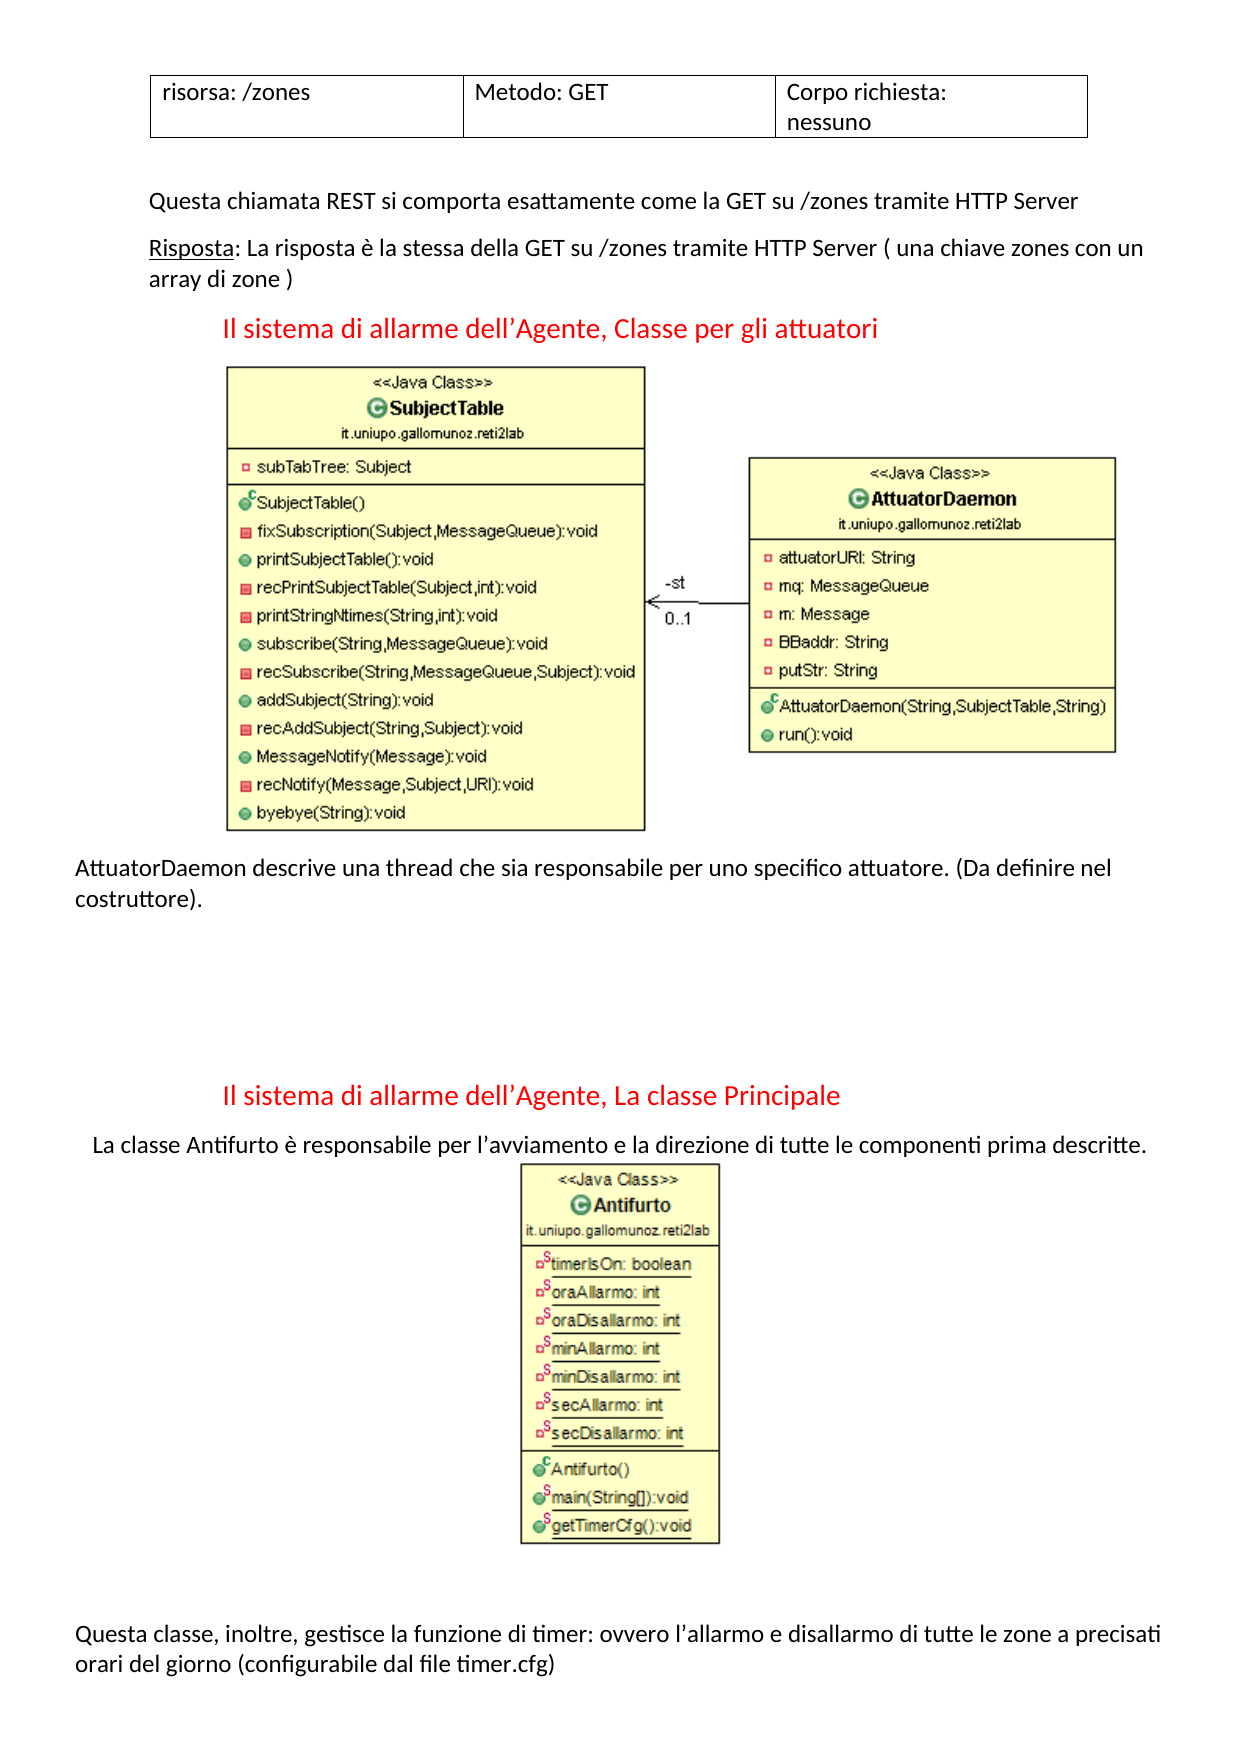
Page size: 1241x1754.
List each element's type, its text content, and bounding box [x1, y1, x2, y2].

table_header Corpo richiesta: nessuno [776, 76, 1087, 137]
text La classe Antifurto è responsabile per l’avviamento e la direzione di tutte le componenti prima descritte. [75, 1129, 1165, 1549]
text Questa chiamata REST si comporta esattamente come la GET su /zones tramite HTTP Server [149, 185, 1165, 216]
text Questa classe, inoltre, gestisce la funzione di timer: ovvero l’allarmo e disallarmo di tutte le zone a precisati orari del giorno (configurabile dal file timer.cfg) [75, 1618, 1165, 1679]
text Risposta: La risposta è la stessa della GET su /zones tramite HTTP Server ( una chiave zones con un array di zone ) [149, 232, 1165, 293]
text Il sistema di allarme dell’Agente, Classe per gli attuatori [149, 310, 1165, 346]
table_header Metodo: GET [464, 76, 775, 137]
text Il sistema di allarme dell’Agente, La classe Principale [149, 1077, 1165, 1113]
text AttuatorDaemon descrive una thread che sia responsabile per uno specifico attuatore. (Da definire nel costruttore). [75, 853, 1165, 914]
table_header risorsa: /zones [151, 76, 463, 137]
